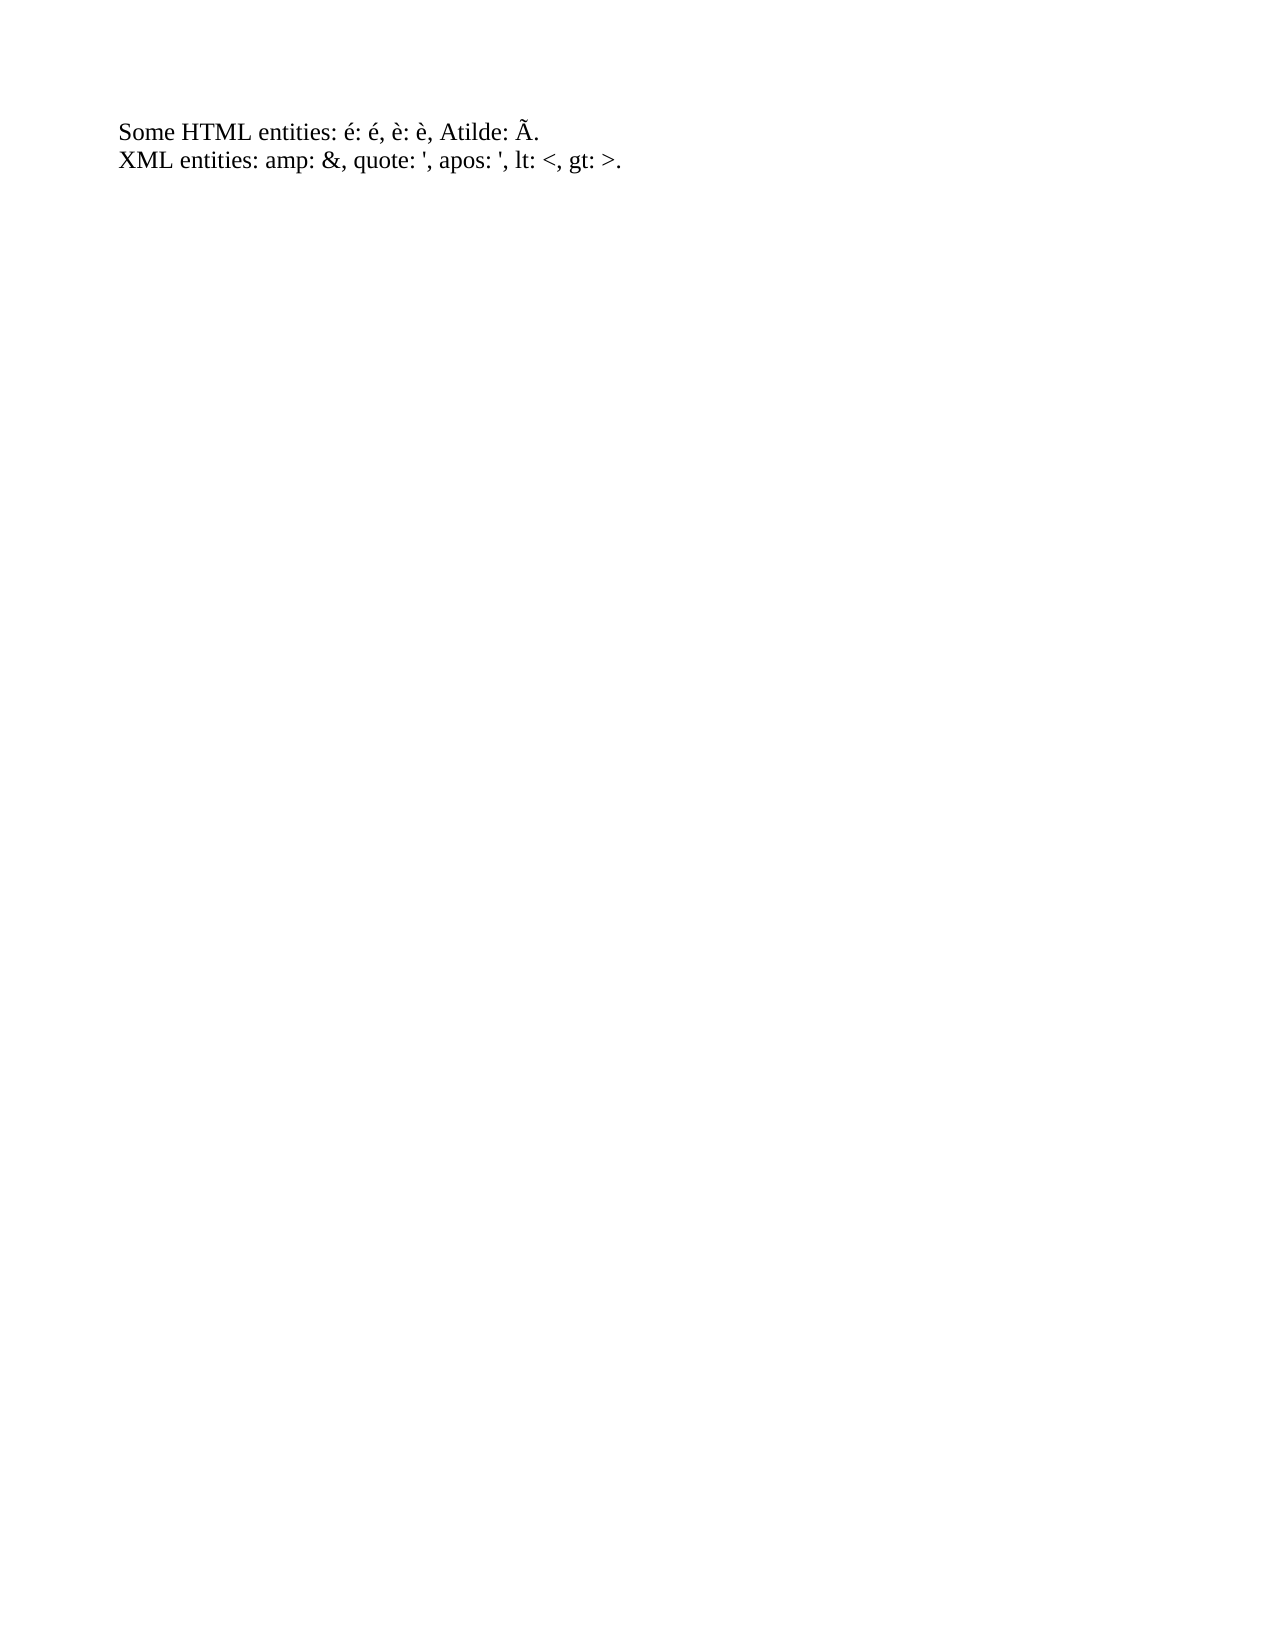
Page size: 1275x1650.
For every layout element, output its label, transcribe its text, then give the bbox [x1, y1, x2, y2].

text XML entities: amp: &, quote: ', apos: ', lt: <, gt: >. [118, 146, 1157, 173]
text Some HTML entities: é: é, è: è, Atilde: Ã. [118, 118, 1157, 146]
